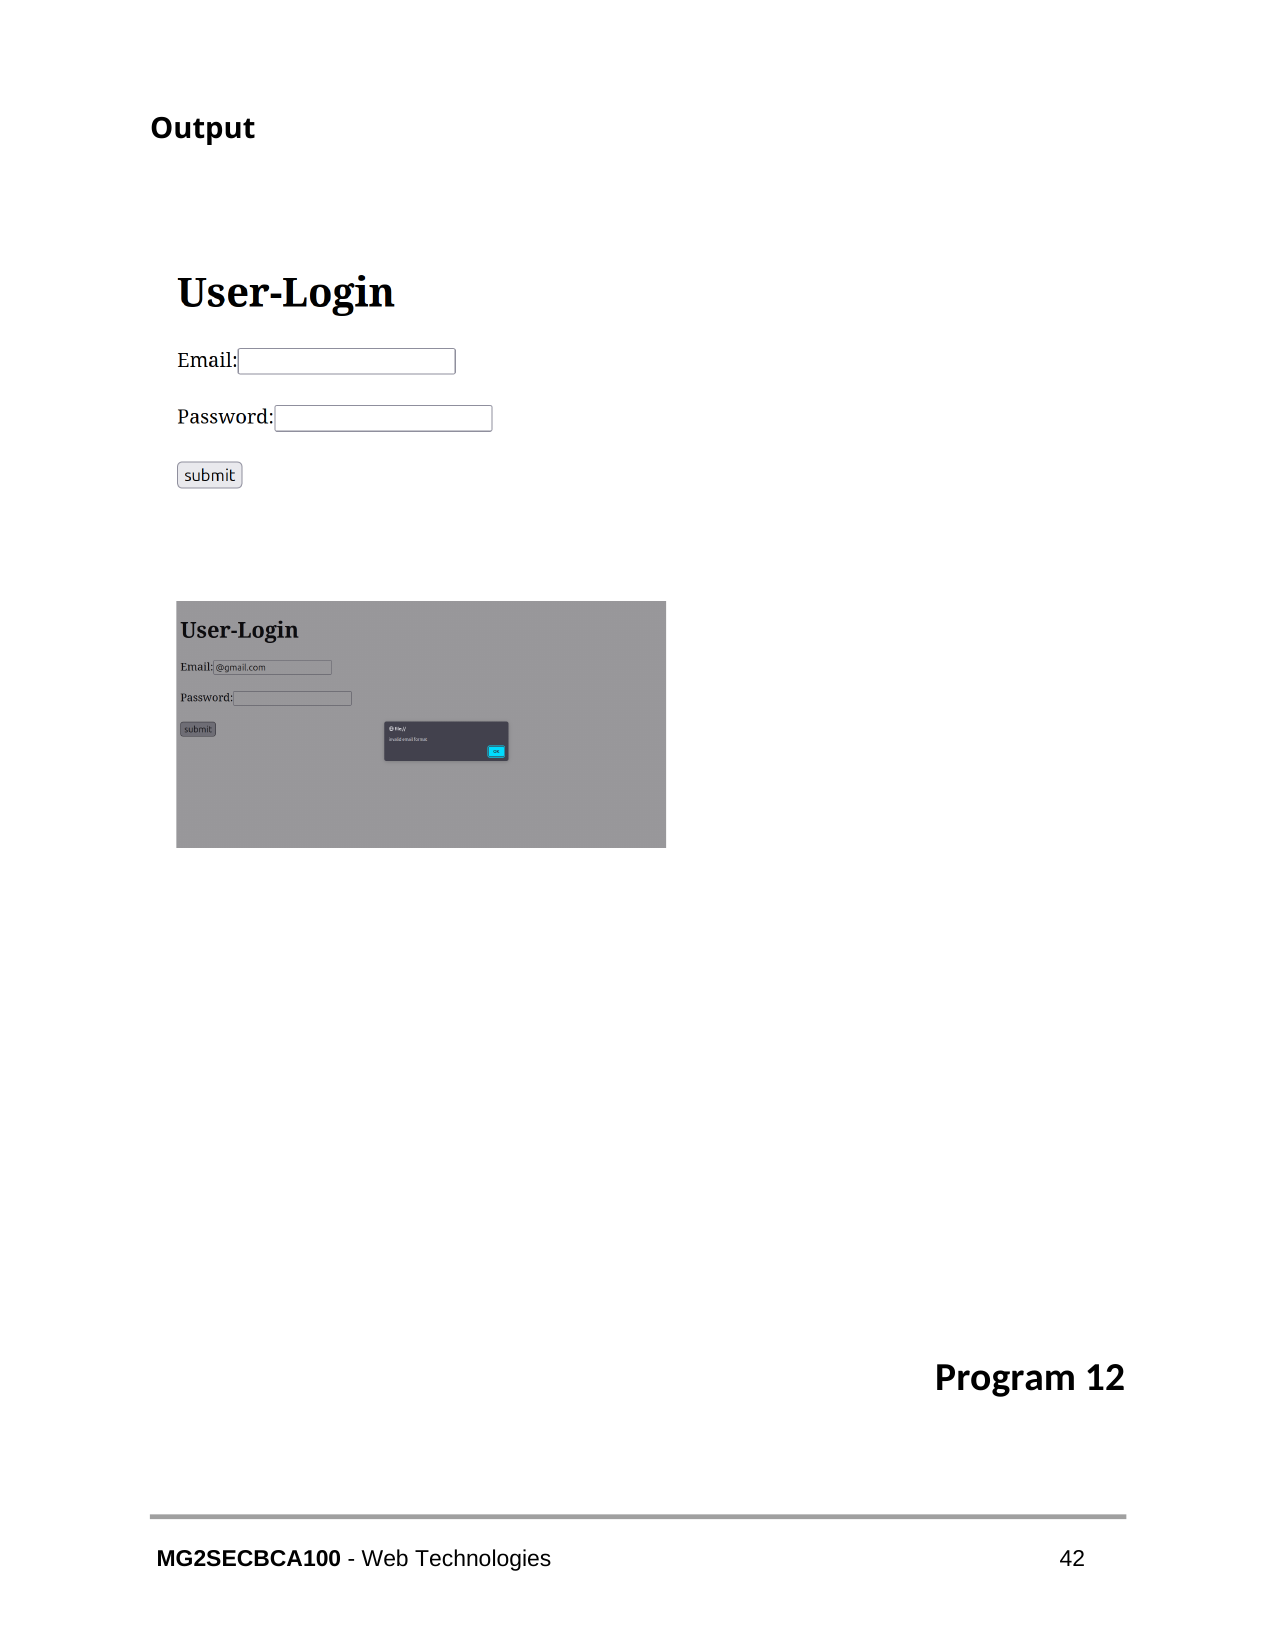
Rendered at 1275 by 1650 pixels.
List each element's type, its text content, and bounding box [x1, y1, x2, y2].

picture [169, 237, 532, 492]
picture [176, 601, 667, 848]
table_header [140, 38, 1110, 68]
text Program 12 [225, 1352, 1125, 1401]
text Output [150, 107, 1125, 147]
